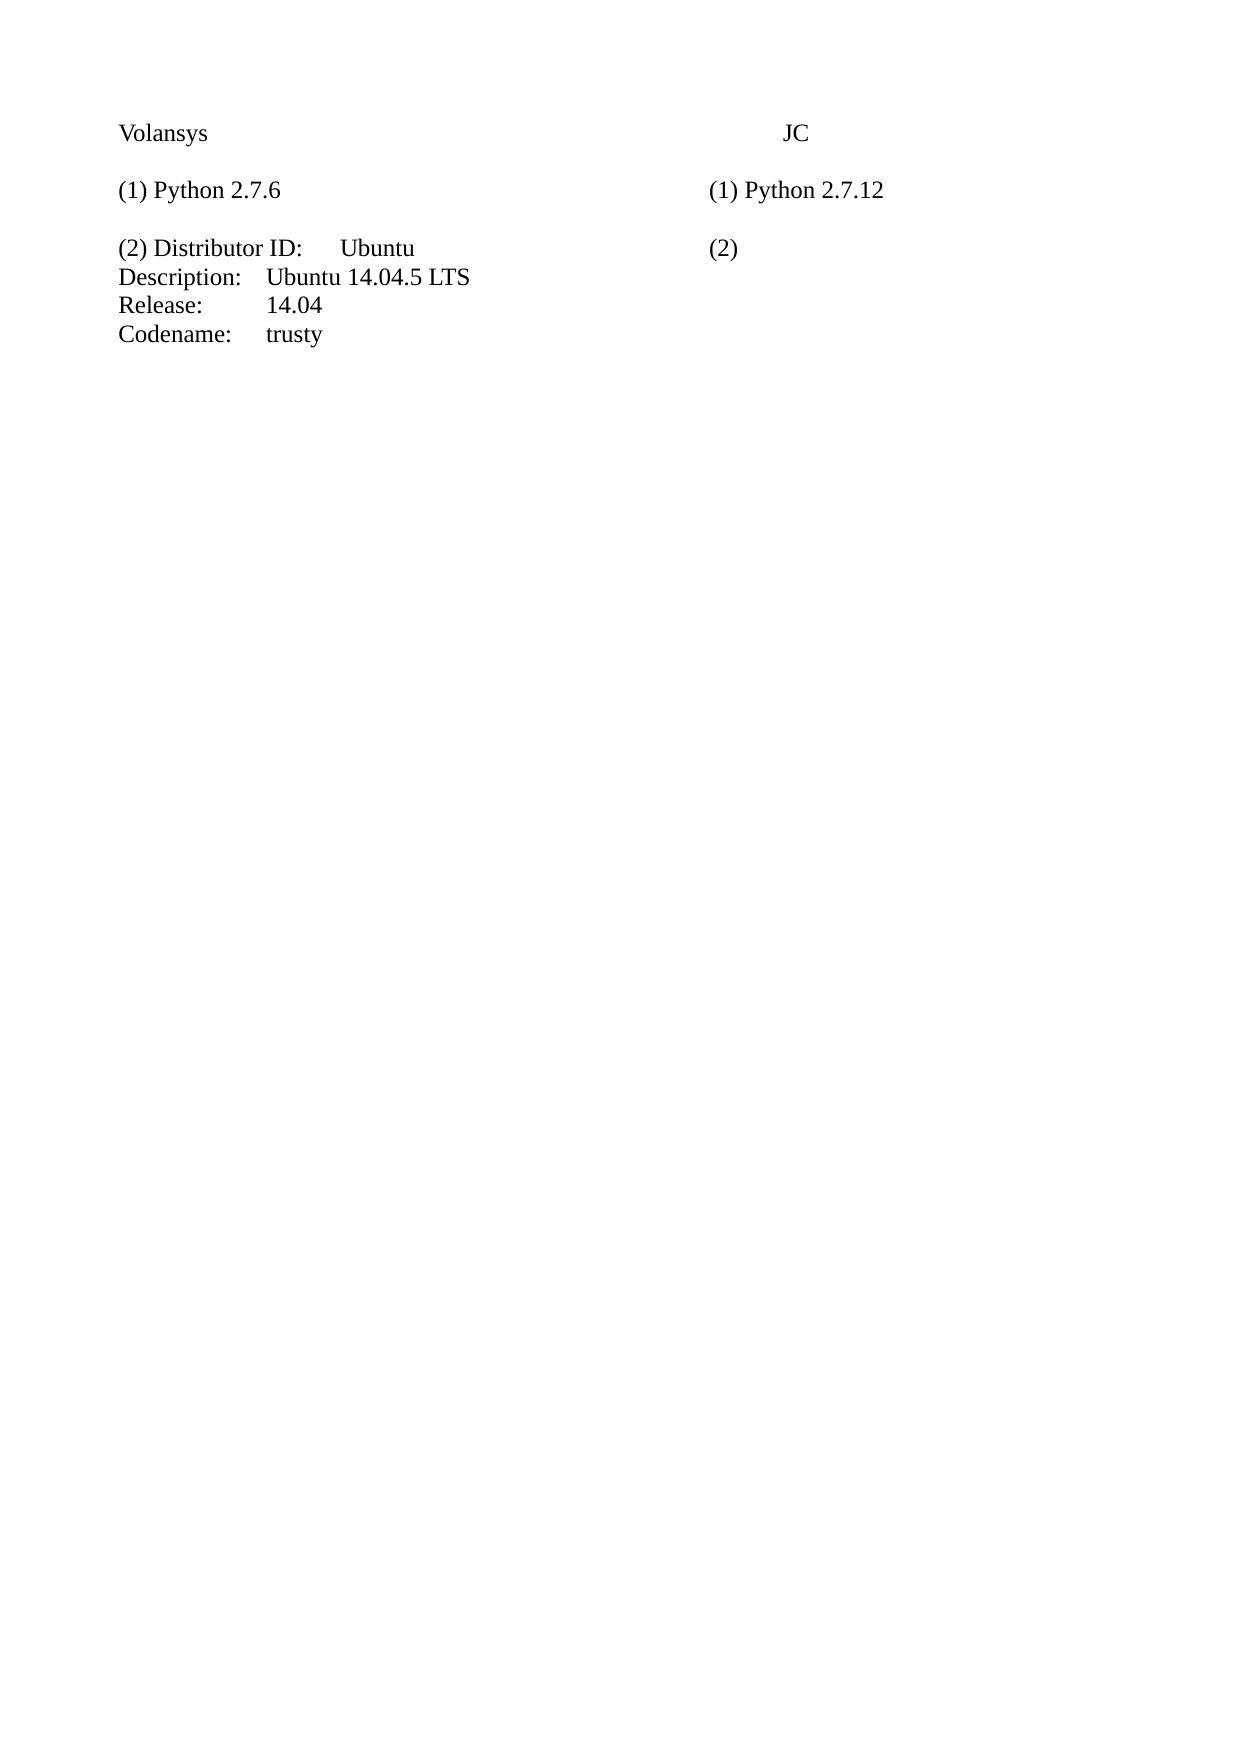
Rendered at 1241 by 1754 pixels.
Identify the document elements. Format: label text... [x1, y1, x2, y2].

text Description: Ubuntu 14.04.5 LTS [118, 262, 1122, 291]
text (2) Distributor ID: Ubuntu (2) [118, 233, 1122, 262]
text Release: 14.04 [118, 291, 1122, 319]
text (1) Python 2.7.6 (1) Python 2.7.12 [118, 176, 1122, 204]
text Codename: trusty [118, 319, 1122, 348]
text Volansys JC [118, 118, 1122, 147]
